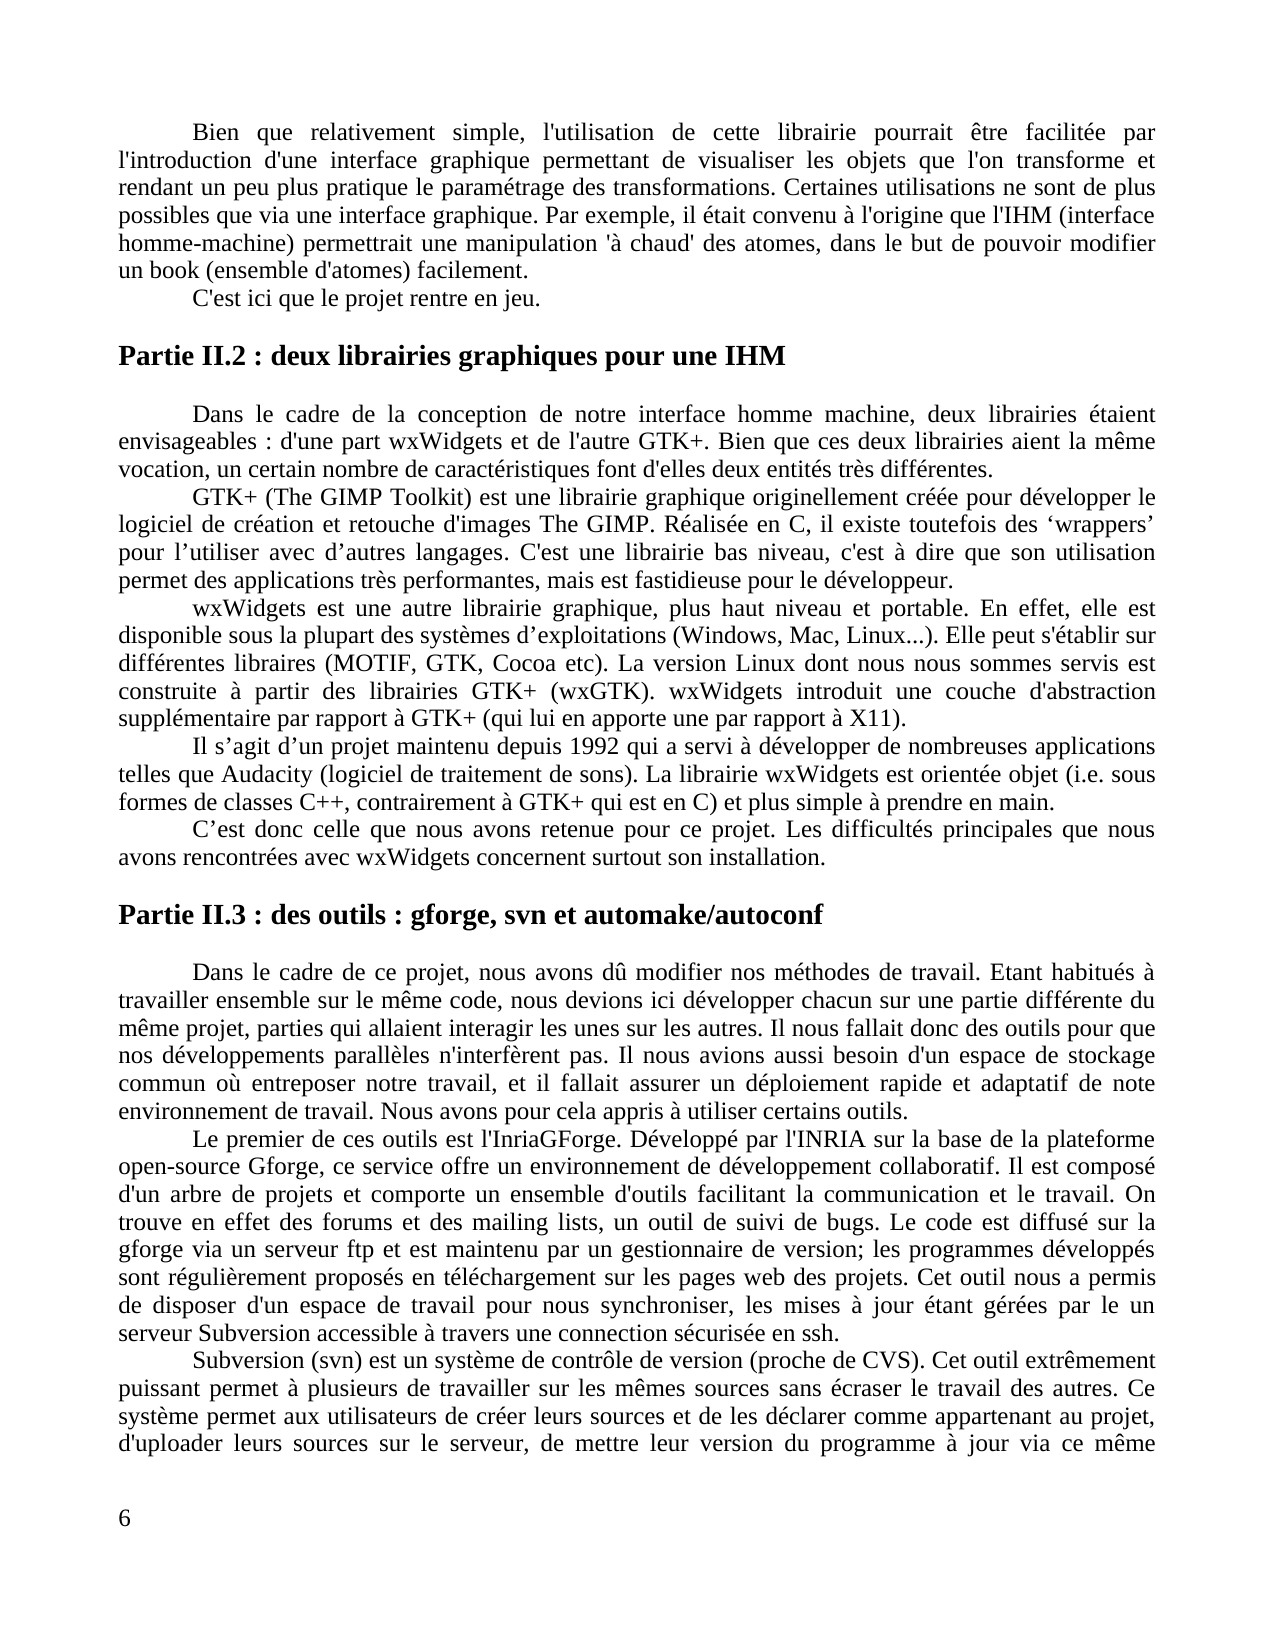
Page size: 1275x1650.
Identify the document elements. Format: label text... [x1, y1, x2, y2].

text GTK+ (The GIMP Toolkit) est une librairie graphique originellement créée pour développer le logiciel de création et retouche d'images The GIMP. Réalisée en C, il existe toutefois des ‘wrappers’ pour l’utiliser avec d’autres langages. C'est une librairie bas niveau, c'est à dire que son utilisation permet des applications très performantes, mais est fastidieuse pour le développeur. [118, 483, 1157, 594]
text Dans le cadre de ce projet, nous avons dû modifier nos méthodes de travail. Etant habitués à travailler ensemble sur le même code, nous devions ici développer chacun sur une partie différente du même projet, parties qui allaient interagir les unes sur les autres. Il nous fallait donc des outils pour que nos développements parallèles n'interfèrent pas. Il nous avions aussi besoin d'un espace de stockage commun où entreposer notre travail, et il fallait assurer un déploiement rapide et adaptatif de note environnement de travail. Nous avons pour cela appris à utiliser certains outils. [118, 958, 1157, 1125]
text Bien que relativement simple, l'utilisation de cette librairie pourrait être facilitée par l'introduction d'une interface graphique permettant de visualiser les objets que l'on transforme et rendant un peu plus pratique le paramétrage des transformations. Certaines utilisations ne sont de plus possibles que via une interface graphique. Par exemple, il était convenu à l'origine que l'IHM (interface homme-machine) permettrait une manipulation 'à chaud' des atomes, dans le but de pouvoir modifier un book (ensemble d'atomes) facilement. [118, 118, 1157, 284]
text Subversion (svn) est un système de contrôle de version (proche de CVS). Cet outil extrêmement puissant permet à plusieurs de travailler sur les mêmes sources sans écraser le travail des autres. Ce système permet aux utilisateurs de créer leurs sources et de les déclarer comme appartenant au projet, d'uploader leurs sources sur le serveur, de mettre leur version du programme à jour via ce même [118, 1346, 1157, 1457]
text wxWidgets est une autre librairie graphique, plus haut niveau et portable. En effet, elle est disponible sous la plupart des systèmes d’exploitations (Windows, Mac, Linux...). Elle peut s'établir sur différentes libraires (MOTIF, GTK, Cocoa etc). La version Linux dont nous nous sommes servis est construite à partir des librairies GTK+ (wxGTK). wxWidgets introduit une couche d'abstraction supplémentaire par rapport à GTK+ (qui lui en apporte une par rapport à X11). [118, 594, 1157, 732]
text Le premier de ces outils est l'InriaGForge. Développé par l'INRIA sur la base de la plateforme open-source Gforge, ce service offre un environnement de développement collaboratif. Il est composé d'un arbre de projets et comporte un ensemble d'outils facilitant la communication et le travail. On trouve en effet des forums et des mailing lists, un outil de suivi de bugs. Le code est diffusé sur la gforge via un serveur ftp et est maintenu par un gestionnaire de version; les programmes développés sont régulièrement proposés en téléchargement sur les pages web des projets. Cet outil nous a permis de disposer d'un espace de travail pour nous synchroniser, les mises à jour étant gérées par le un serveur Subversion accessible à travers une connection sécurisée en ssh. [118, 1125, 1157, 1346]
text Partie II.2 : deux librairies graphiques pour une IHM [118, 340, 1157, 372]
text Partie II.3 : des outils : gforge, svn et automake/autoconf [118, 898, 1157, 931]
text C’est donc celle que nous avons retenue pour ce projet. Les difficultés principales que nous avons rencontrées avec wxWidgets concernent surtout son installation. [118, 815, 1157, 871]
text C'est ici que le projet rentre en jeu. [118, 284, 1157, 312]
text Il s’agit d’un projet maintenu depuis 1992 qui a servi à développer de nombreuses applications telles que Audacity (logiciel de traitement de sons). La librairie wxWidgets est orientée objet (i.e. sous formes de classes C++, contrairement à GTK+ qui est en C) et plus simple à prendre en main. [118, 732, 1157, 815]
text Dans le cadre de la conception de notre interface homme machine, deux librairies étaient envisageables : d'une part wxWidgets et de l'autre GTK+. Bien que ces deux librairies aient la même vocation, un certain nombre de caractéristiques font d'elles deux entités très différentes. [118, 400, 1157, 483]
